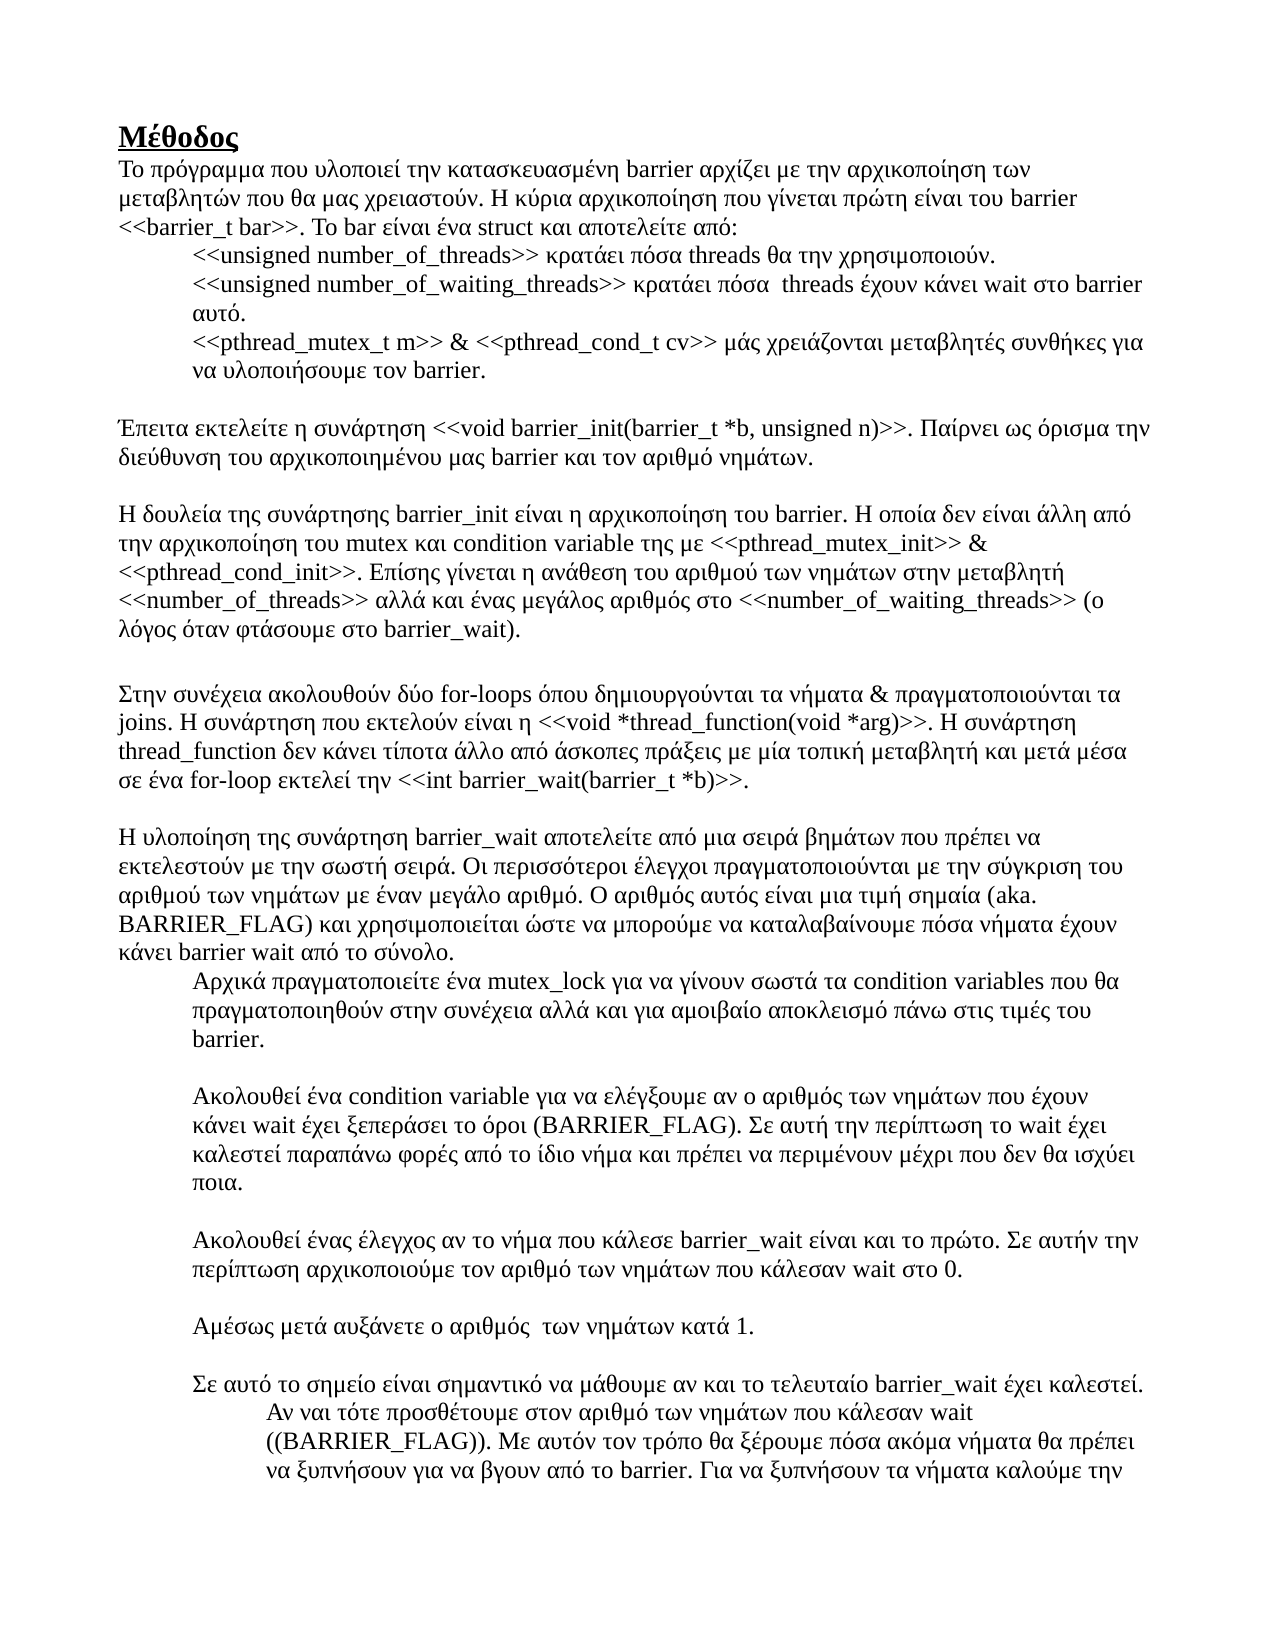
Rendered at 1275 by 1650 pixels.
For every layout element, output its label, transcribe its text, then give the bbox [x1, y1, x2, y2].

text <<unsigned number_of_waiting_threads>> κρατάει πόσα threads έχουν κάνει wait στο barrier αυτό. [118, 269, 1157, 327]
text Ακολουθεί ένα condition variable για να ελέγξουμε αν ο αριθμός των νημάτων που έχουν κάνει wait έχει ξεπεράσει το όροι (BARRIER_FLAG). Σε αυτή την περίπτωση το wait έχει καλεστεί παραπάνω φορές από το ίδιο νήμα και πρέπει να περιμένουν μέχρι που δεν θα ισχύει ποια. [118, 1081, 1157, 1196]
text Αν ναι τότε προσθέτουμε στον αριθμό των νημάτων που κάλεσαν wait ((BARRIER_FLAG)). Με αυτόν τον τρόπο θα ξέρουμε πόσα ακόμα νήματα θα πρέπει να ξυπνήσουν για να βγουν από το barrier. Για να ξυπνήσουν τα νήματα καλούμε την [118, 1397, 1157, 1484]
text Αμέσως μετά αυξάνετε ο αριθμός των νημάτων κατά 1. [118, 1311, 1157, 1340]
text Αρχικά πραγματοποιείτε ένα mutex_lock για να γίνουν σωστά τα condition variables που θα πραγματοποιηθούν στην συνέχεια αλλά και για αμοιβαίο αποκλεισμό πάνω στις τιμές του barrier. [118, 966, 1157, 1052]
text <<unsigned number_of_threads>> κρατάει πόσα threads θα την χρησιμοποιούν. [118, 240, 1157, 269]
text Έπειτα εκτελείτε η συνάρτηση <<void barrier_init(barrier_t *b, unsigned n)>>. Παίρνει ως όρισμα την διεύθυνση του αρχικοποιημένου μας barrier και τον αριθμό νημάτων. [118, 413, 1157, 470]
text Η υλοποίηση της συνάρτηση barrier_wait αποτελείτε από μια σειρά βημάτων που πρέπει να εκτελεστούν με την σωστή σειρά. Οι περισσότεροι έλεγχοι πραγματοποιούνται με την σύγκριση του αριθμού των νημάτων με έναν μεγάλο αριθμό. Ο αριθμός αυτός είναι μια τιμή σημαία (aka. BARRIER_FLAG) και χρησιμοποιείται ώστε να μπορούμε να καταλαβαίνουμε πόσα νήματα έχουν κάνει barrier wait από το σύνολο. [118, 822, 1157, 966]
text Σε αυτό το σημείο είναι σημαντικό να μάθουμε αν και το τελευταίο barrier_wait έχει καλεστεί. [118, 1369, 1157, 1397]
text <<pthread_mutex_t m>> & <<pthread_cond_t cv>> μάς χρειάζονται μεταβλητές συνθήκες για να υλοποιήσουμε τον barrier. [118, 327, 1157, 384]
text Μέθοδος [118, 118, 1157, 154]
text Στην συνέχεια ακολουθούν δύο for-loops όπου δημιουργούνται τα νήματα & πραγματοποιούνται τα joins. Η συνάρτηση που εκτελούν είναι η <<void *thread_function(void *arg)>>. Η συνάρτηση thread_function δεν κάνει τίποτα άλλο από άσκοπες πράξεις με μία τοπική μεταβλητή και μετά μέσα σε ένα for-loop εκτελεί την <<int barrier_wait(barrier_t *b)>>. [118, 679, 1157, 794]
text Το πρόγραμμα που υλοποιεί την κατασκευασμένη barrier αρχίζει με την αρχικοποίηση των μεταβλητών που θα μας χρειαστούν. Η κύρια αρχικοποίηση που γίνεται πρώτη είναι του barrier <<barrier_t bar>>. Το bar είναι ένα struct και αποτελείτε από: [118, 154, 1157, 240]
text Ακολουθεί ένας έλεγχος αν το νήμα που κάλεσε barrier_wait είναι και το πρώτο. Σε αυτήν την περίπτωση αρχικοποιούμε τον αριθμό των νημάτων που κάλεσαν wait στο 0. [118, 1225, 1157, 1282]
text Η δουλεία της συνάρτησης barrier_init είναι η αρχικοποίηση του barrier. Η οποία δεν είναι άλλη από την αρχικοποίηση του mutex και condition variable της με <<pthread_mutex_init>> & <<pthread_cond_init>>. Επίσης γίνεται η ανάθεση του αριθμού των νημάτων στην μεταβλητή <<number_of_threads>> αλλά και ένας μεγάλος αριθμός στο <<number_of_waiting_threads>> (ο λόγος όταν φτάσουμε στο barrier_wait). [118, 499, 1157, 643]
